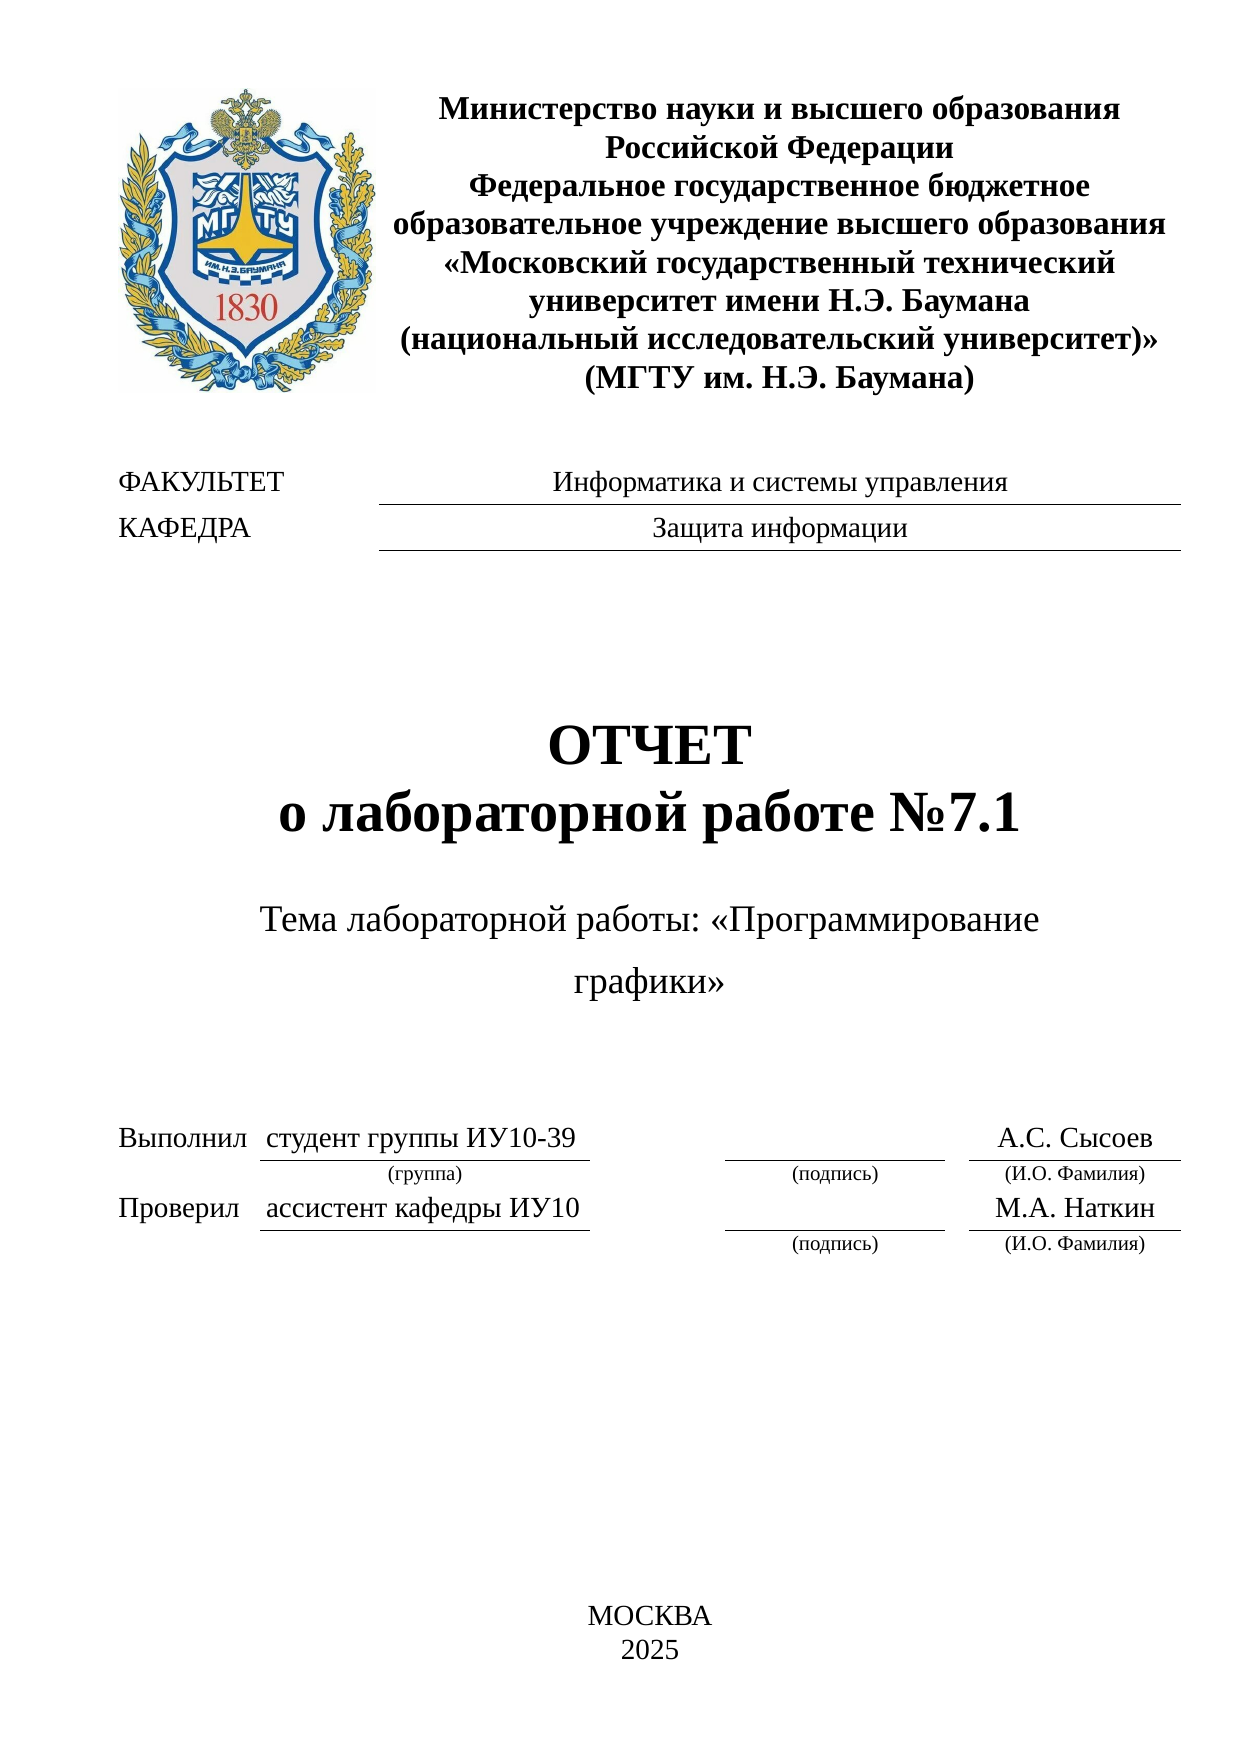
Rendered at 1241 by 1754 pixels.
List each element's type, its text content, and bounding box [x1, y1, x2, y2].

table_cell (группа) [260, 1161, 589, 1185]
table_cell [590, 1185, 725, 1230]
table_cell (подпись) [725, 1161, 945, 1185]
table_cell [118, 1160, 260, 1185]
table_cell [945, 1230, 969, 1255]
subtitle Тема лабораторной работы: «Программирование [118, 896, 1181, 939]
table_cell (И.О. Фамилия) [969, 1161, 1181, 1185]
table_cell [945, 1185, 969, 1230]
table_header А.С. Сысоев [969, 1115, 1181, 1159]
picture [118, 88, 376, 393]
table_header [725, 1115, 945, 1159]
title ОТЧЕТ о лабораторной работе №7.1 [118, 710, 1181, 844]
table_cell КАФЕДРА [118, 504, 379, 550]
table_header [945, 1115, 969, 1159]
table_header студент группы ИУ10-39 [260, 1115, 589, 1159]
table_header ФАКУЛЬТЕТ [118, 459, 379, 504]
table_cell [945, 1160, 969, 1185]
table_cell [725, 1185, 945, 1230]
table_header Информатика и системы управления [379, 459, 1181, 504]
subtitle графики» [118, 958, 1181, 1001]
table_cell [590, 1230, 725, 1255]
table_cell (И.О. Фамилия) [969, 1231, 1181, 1255]
table_cell М.А. Наткин [969, 1185, 1181, 1230]
table_cell [260, 1231, 589, 1255]
table_cell [590, 1160, 725, 1185]
table_header Выполнил [118, 1115, 260, 1159]
table_cell [118, 1230, 260, 1255]
table_header [590, 1115, 725, 1159]
table_cell Проверил [118, 1185, 260, 1230]
table_cell ассистент кафедры ИУ10 [260, 1185, 589, 1230]
table_cell (подпись) [725, 1231, 945, 1255]
table_cell Защита информации [379, 505, 1181, 550]
